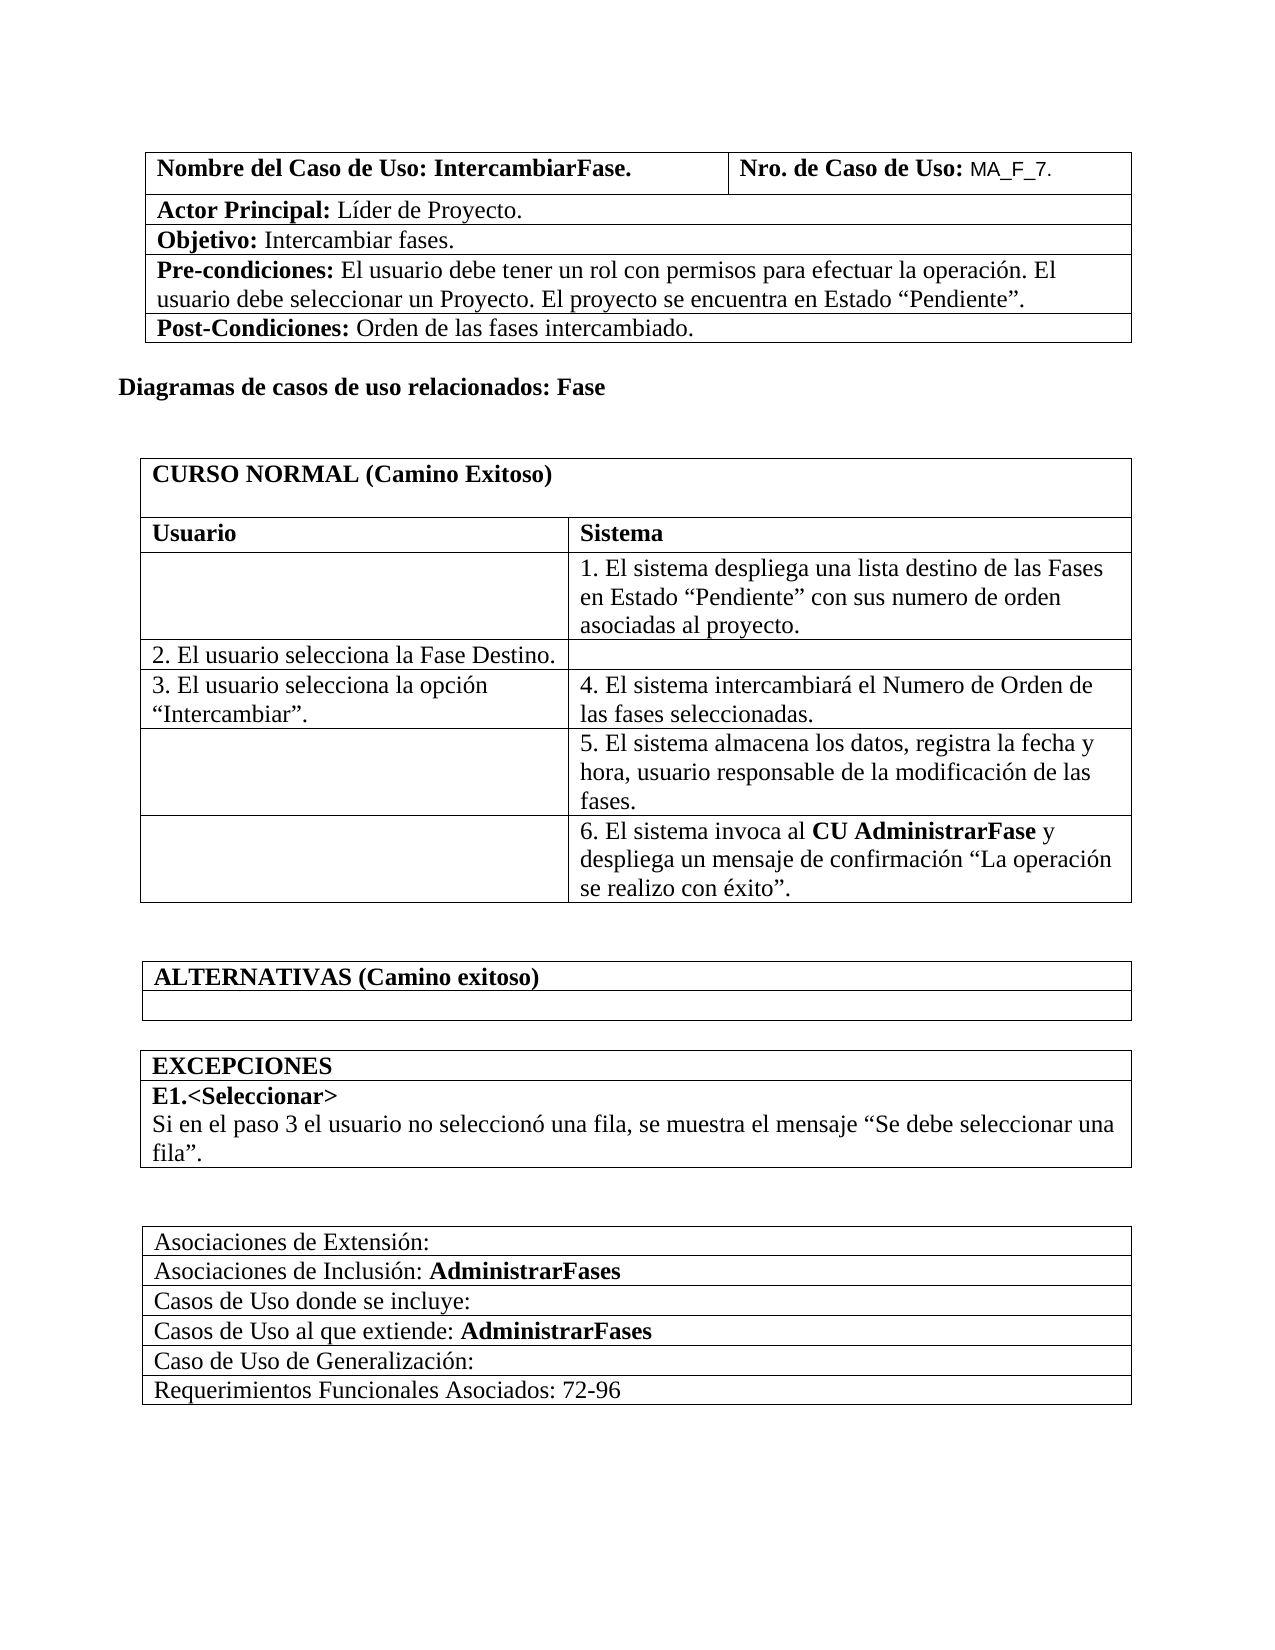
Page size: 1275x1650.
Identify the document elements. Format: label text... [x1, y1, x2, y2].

table_header Nro. de Caso de Uso: MA_F_7. [729, 153, 1131, 194]
table_header Nombre del Caso de Uso: IntercambiarFase. [146, 153, 728, 194]
table_cell Post-Condiciones: Orden de las fases intercambiado. [146, 314, 1131, 342]
table_cell 3. El usuario selecciona la opción “Intercambiar”. [141, 670, 568, 727]
table_cell [141, 816, 568, 902]
table_cell Actor Principal: Líder de Proyecto. [146, 195, 1131, 224]
table_cell Casos de Uso donde se incluye: [143, 1286, 1131, 1315]
table_cell 6. El sistema invoca al CU AdministrarFase y despliega un mensaje de confirmación “La operación se realizo con éxito”. [569, 816, 1131, 902]
table_cell Usuario [141, 518, 568, 552]
table_cell 1. El sistema despliega una lista destino de las Fases en Estado “Pendiente” con sus numero de orden asociadas al proyecto. [569, 553, 1131, 639]
table_cell Asociaciones de Inclusión: AdministrarFases [143, 1256, 1131, 1285]
table_cell Casos de Uso al que extiende: AdministrarFases [143, 1316, 1131, 1345]
table_cell [141, 553, 568, 639]
table_header Asociaciones de Extensión: [143, 1227, 1131, 1255]
table_cell Pre-condiciones: El usuario debe tener un rol con permisos para efectuar la operación. El usuario debe seleccionar un Proyecto. El proyecto se encuentra en Estado “Pendiente”. [146, 255, 1131, 312]
text Diagramas de casos de uso relacionados: Fase [118, 372, 1157, 401]
table_cell [141, 729, 568, 815]
table_cell Objetivo: Intercambiar fases. [146, 225, 1131, 254]
table_cell Caso de Uso de Generalización: [143, 1346, 1131, 1374]
table_cell Sistema [569, 518, 1131, 552]
table_cell Requerimientos Funcionales Asociados: 72-96 [143, 1376, 1131, 1404]
table_cell E1.<Seleccionar> Si en el paso 3 el usuario no seleccionó una fila, se muestra el mensaje “Se debe seleccionar una fila”. [141, 1081, 1131, 1167]
table_cell 2. El usuario selecciona la Fase Destino. [141, 640, 568, 669]
table_header ALTERNATIVAS (Camino exitoso) [143, 962, 1131, 990]
table_cell 4. El sistema intercambiará el Numero de Orden de las fases seleccionadas. [569, 670, 1131, 727]
table_header CURSO NORMAL (Camino Exitoso) [141, 459, 1131, 517]
table_cell [143, 991, 1131, 1020]
table_cell [569, 640, 1131, 669]
table_header EXCEPCIONES [141, 1051, 1131, 1080]
table_cell 5. El sistema almacena los datos, registra la fecha y hora, usuario responsable de la modificación de las fases. [569, 729, 1131, 815]
